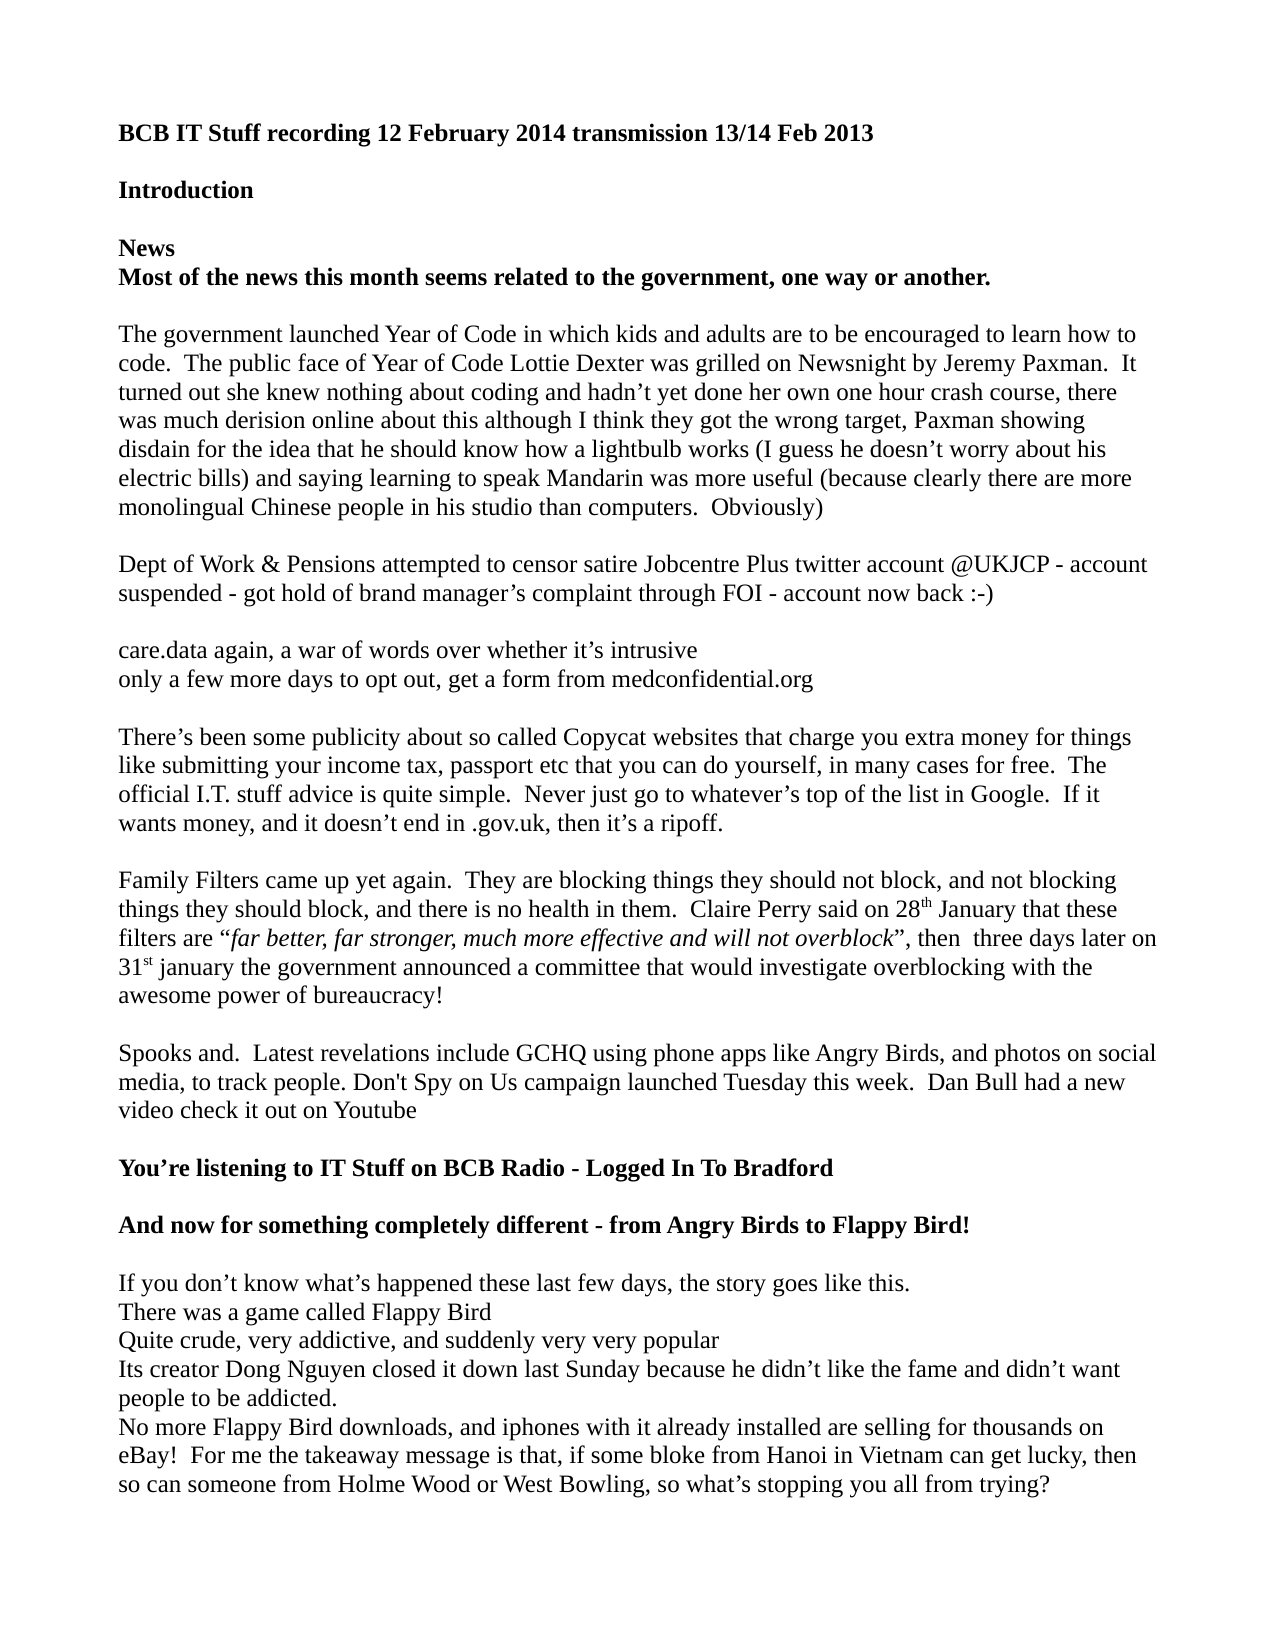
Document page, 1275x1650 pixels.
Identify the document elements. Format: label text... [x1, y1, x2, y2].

text care.data again, a war of words over whether it’s intrusive [118, 636, 1157, 664]
text There’s been some publicity about so called Copycat websites that charge you extra money for things like submitting your income tax, passport etc that you can do yourself, in many cases for free. The official I.T. stuff advice is quite simple. Never just go to whatever’s top of the list in Google. If it wants money, and it doesn’t end in .gov.uk, then it’s a ripoff. [118, 722, 1157, 837]
text Quite crude, very addictive, and suddenly very very popular [118, 1326, 1157, 1354]
text Introduction [118, 176, 1157, 204]
text Its creator Dong Nguyen closed it down last Sunday because he didn’t like the fame and didn’t want people to be addicted. [118, 1354, 1157, 1412]
text Family Filters came up yet again. They are blocking things they should not block, and not blocking things they should block, and there is no health in them. Claire Perry said on 28th January that these filters are “far better, far stronger, much more effective and will not overblock”, then three days later on 31st january the government announced a committee that would investigate overblocking with the awesome power of bureaucracy! [118, 866, 1157, 1009]
text If you don’t know what’s happened these last few days, the story goes like this. [118, 1268, 1157, 1297]
text No more Flappy Bird downloads, and iphones with it already installed are selling for thousands on eBay! For me the takeaway message is that, if some bloke from Hanoi in Vietnam can get lucky, then so can someone from Holme Wood or West Bowling, so what’s stopping you all from trying? [118, 1412, 1157, 1498]
text You’re listening to IT Stuff on BCB Radio - Logged In To Bradford [118, 1153, 1157, 1182]
text There was a game called Flappy Bird [118, 1297, 1157, 1326]
text Most of the news this month seems related to the government, one way or another. [118, 262, 1157, 291]
text BCB IT Stuff recording 12 February 2014 transmission 13/14 Feb 2013 [118, 118, 1157, 147]
text And now for something completely different - from Angry Birds to Flappy Bird! [118, 1211, 1157, 1239]
text News [118, 233, 1157, 262]
text Spooks and. Latest revelations include GCHQ using phone apps like Angry Birds, and photos on social media, to track people. Don't Spy on Us campaign launched Tuesday this week. Dan Bull had a new video check it out on Youtube [118, 1038, 1157, 1124]
text Dept of Work & Pensions attempted to censor satire Jobcentre Plus twitter account @UKJCP - account suspended - got hold of brand manager’s complaint through FOI - account now back :-) [118, 549, 1157, 607]
text only a few more days to opt out, get a form from medconfidential.org [118, 664, 1157, 693]
text The government launched Year of Code in which kids and adults are to be encouraged to learn how to code. The public face of Year of Code Lottie Dexter was grilled on Newsnight by Jeremy Paxman. It turned out she knew nothing about coding and hadn’t yet done her own one hour crash course, there was much derision online about this although I think they got the wrong target, Paxman showing disdain for the idea that he should know how a lightbulb works (I guess he doesn’t worry about his electric bills) and saying learning to speak Mandarin was more useful (because clearly there are more monolingual Chinese people in his studio than computers. Obviously) [118, 319, 1157, 521]
